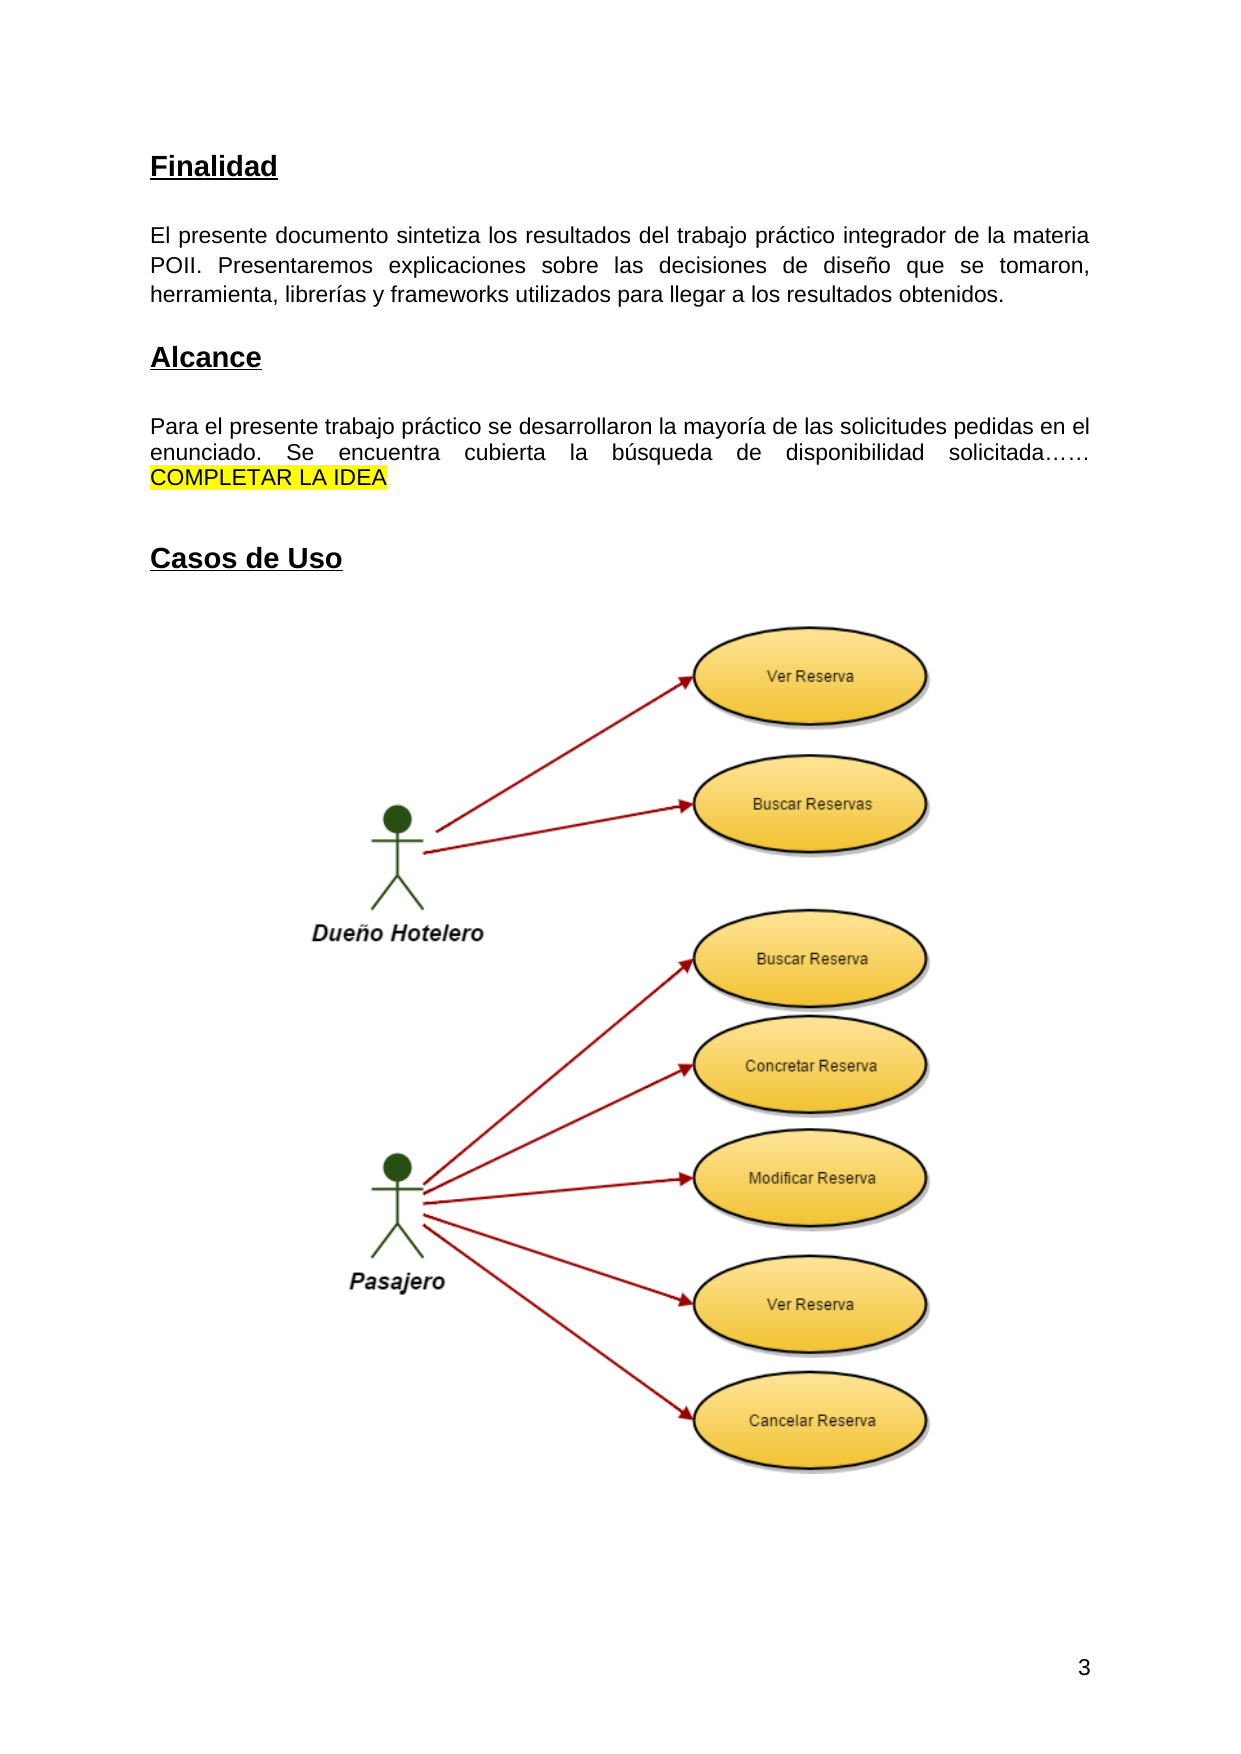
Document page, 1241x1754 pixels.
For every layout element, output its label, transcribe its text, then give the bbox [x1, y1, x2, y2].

subtitle Casos de Uso [150, 542, 1091, 574]
subtitle Alcance [150, 341, 1091, 373]
text Para el presente trabajo práctico se desarrollaron la mayoría de las solicitudes pedidas en el enunciado. Se encuentra cubierta la búsqueda de disponibilidad solicitada……COMPLETAR LA IDEA [150, 413, 1091, 490]
subtitle Finalidad [150, 150, 1091, 183]
text El presente documento sintetiza los resultados del trabajo práctico integrador de la materia POII. Presentaremos explicaciones sobre las decisiones de diseño que se tomaron, herramienta, librerías y frameworks utilizados para llegar a los resultados obtenidos. [150, 223, 1091, 307]
